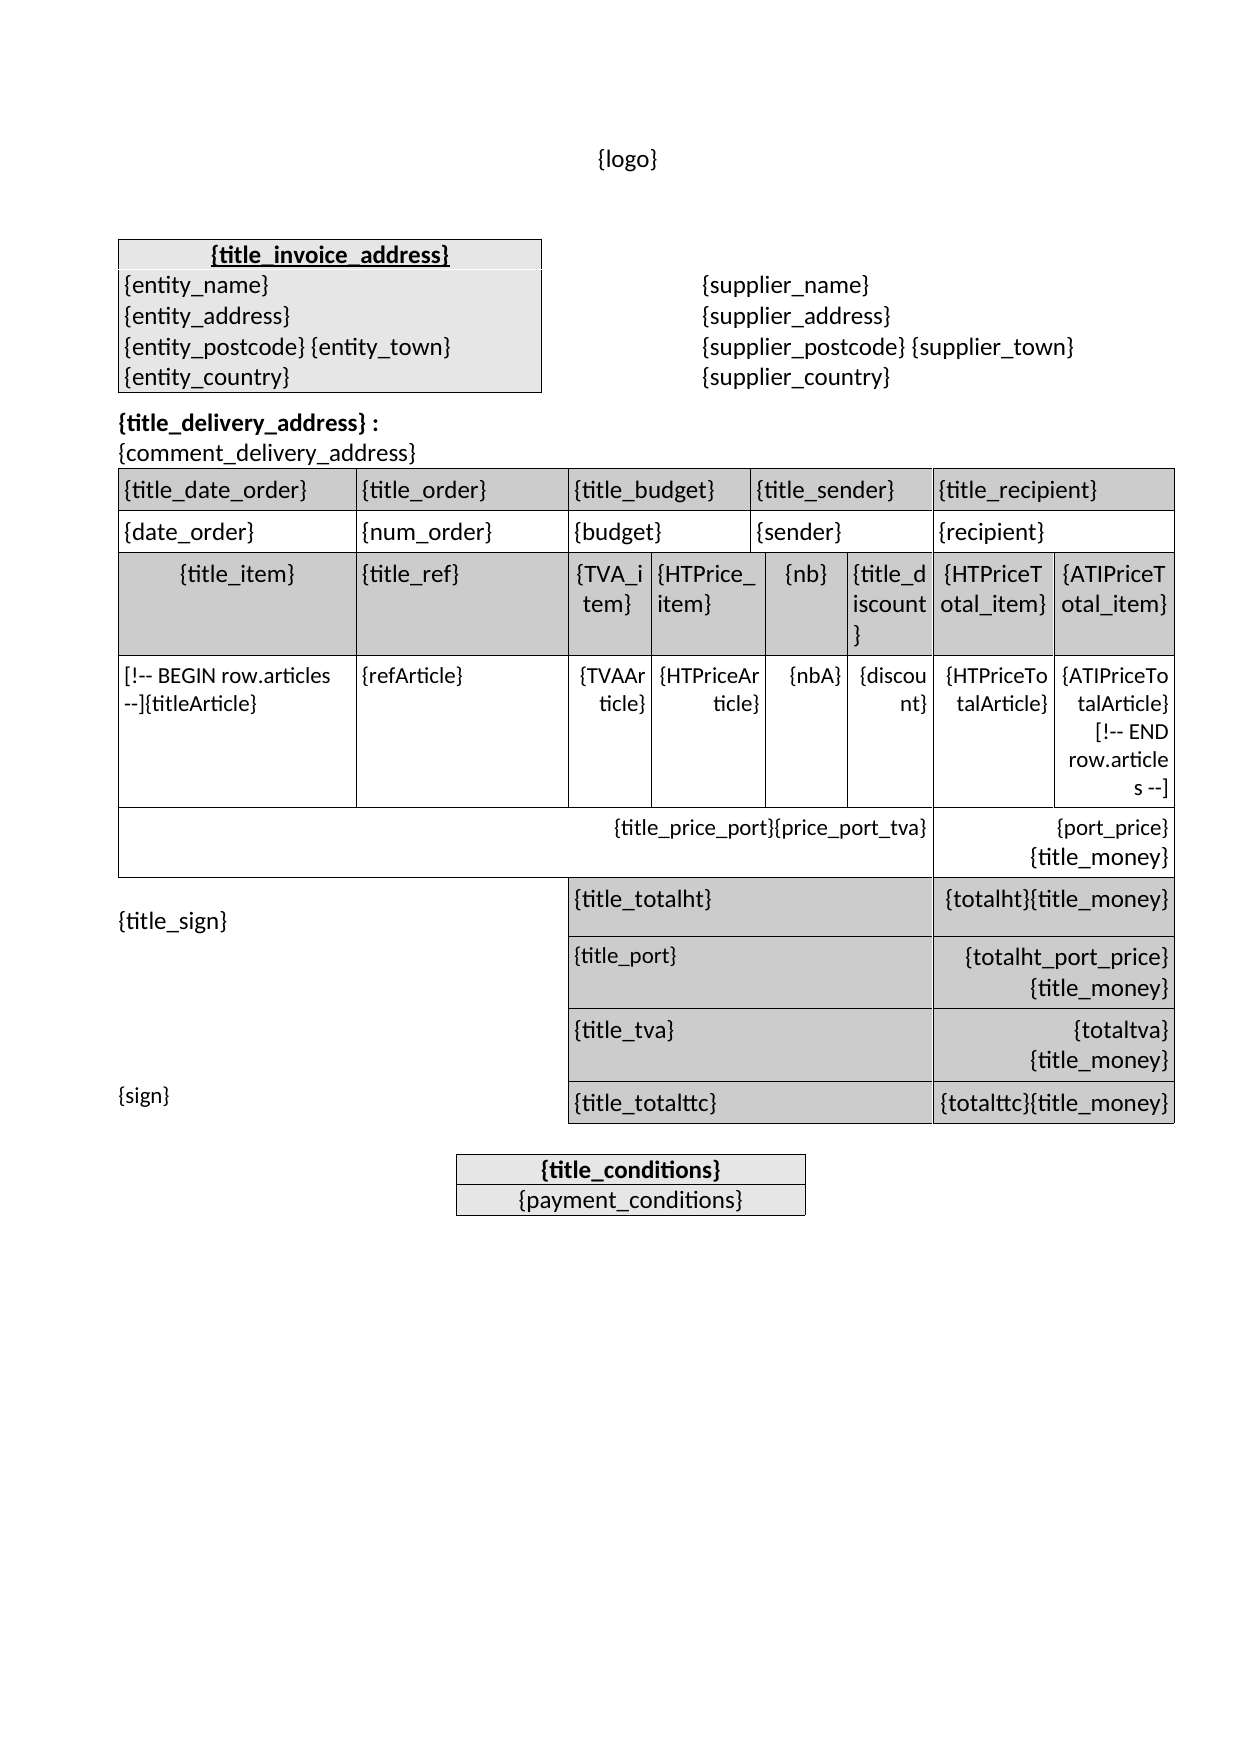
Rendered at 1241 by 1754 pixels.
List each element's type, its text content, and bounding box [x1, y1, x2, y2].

table_header {title_sender} [751, 469, 932, 510]
table_header [118, 118, 493, 186]
table_cell [118, 936, 356, 1008]
table_cell [356, 878, 568, 936]
table_cell {refArticle} [357, 656, 568, 807]
table_cell {discount} [848, 656, 932, 807]
table_cell [356, 936, 568, 1008]
table_header {logo} [493, 118, 762, 186]
table_cell {nbA} [766, 656, 847, 807]
table_cell {totaltva}{title_money} [934, 1009, 1174, 1081]
table_cell {TVAArticle} [569, 656, 651, 807]
table_header {title_recipient} [934, 469, 1174, 510]
table_header [762, 118, 1122, 186]
table_header {title_budget} [569, 469, 750, 510]
table_cell {num_order} [357, 511, 568, 552]
table_cell {title_tva} [569, 1009, 932, 1081]
table_cell {port_price}{title_money} [934, 808, 1174, 877]
table_cell {budget} [569, 511, 750, 552]
table_cell {totalht_port_price}{title_money} [934, 937, 1174, 1008]
table_cell {title_price_port}{price_port_tva} [119, 808, 932, 877]
table_cell {title_totalht} [569, 878, 932, 936]
table_cell {HTPriceArticle} [652, 656, 765, 807]
table_cell {totalttc}{title_money} [934, 1082, 1174, 1123]
text {title_delivery_address} : [118, 407, 1122, 438]
table_header {title_date_order} [119, 469, 356, 510]
table_cell {title_totalttc} [569, 1082, 932, 1123]
table_cell {totalht}{title_money} [934, 878, 1174, 936]
table_cell [118, 1009, 356, 1081]
table_cell {title_sign} [118, 878, 356, 936]
table_cell [356, 1081, 568, 1123]
table_cell {nb} [766, 553, 847, 655]
text {comment_delivery_address} [118, 438, 1122, 468]
table_cell {date_order} [119, 511, 356, 552]
table_cell {sign} [118, 1081, 356, 1123]
table_header {title_invoice_address} [119, 240, 541, 269]
table_cell {title_port} [569, 937, 932, 1008]
table_cell {title_item} [119, 553, 356, 655]
table_header {title_conditions} [457, 1155, 805, 1184]
table_cell {ATIPriceTotal_item} [1055, 553, 1174, 655]
table_cell {ATIPriceTotalArticle}[!-- END row.articles --] [1055, 656, 1174, 807]
table_cell {supplier_name} {supplier_address} {supplier_postcode} {supplier_town} {supplier_country} [696, 270, 1122, 392]
table_cell [542, 270, 696, 392]
table_cell {TVA_item} [569, 553, 651, 655]
table_cell {title_discount} [848, 553, 932, 655]
table_cell {sender} [751, 511, 932, 552]
table_header [696, 239, 1122, 269]
table_cell {payment_conditions} [457, 1185, 805, 1215]
table_cell {entity_name} {entity_address} {entity_postcode} {entity_town} {entity_country} [119, 270, 541, 392]
table_cell {recipient} [934, 511, 1174, 552]
table_cell {HTPriceTotal_item} [934, 553, 1053, 655]
table_cell [356, 1009, 568, 1081]
table_cell {title_ref} [357, 553, 568, 655]
table_cell {HTPriceTotalArticle} [934, 656, 1053, 807]
table_cell [!-- BEGIN row.articles --]{titleArticle} [119, 656, 356, 807]
table_cell {HTPrice_item} [652, 553, 765, 655]
table_header {title_order} [357, 469, 568, 510]
table_header [542, 239, 696, 269]
